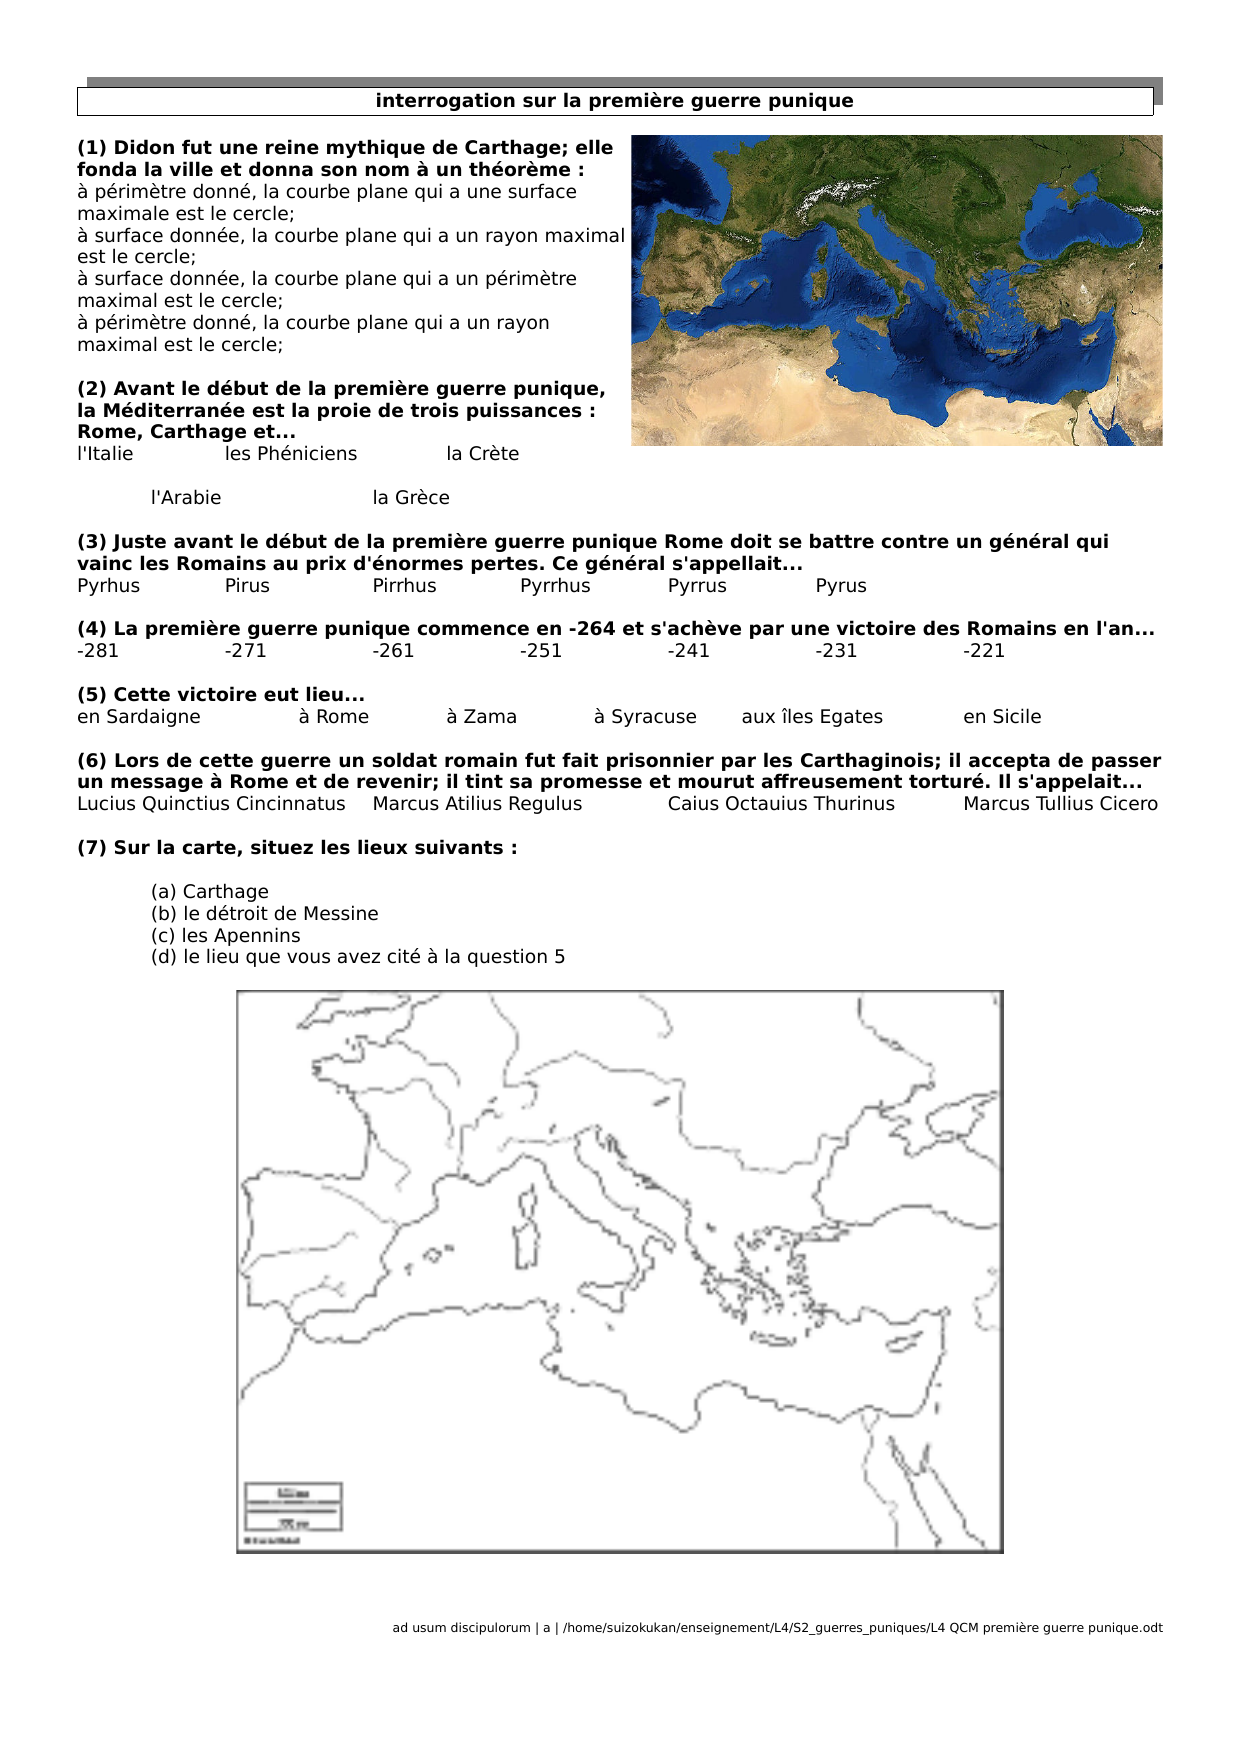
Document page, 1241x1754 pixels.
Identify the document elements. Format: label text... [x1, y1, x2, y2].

text en Sardaigne à Rome à Zama à Syracuse aux îles Egates en Sicile [77, 706, 1163, 728]
text (5) Cette victoire eut lieu... [77, 684, 1163, 706]
text (b) le détroit de Messine [77, 903, 1163, 925]
picture [236, 990, 1004, 1554]
text à périmètre donné, la courbe plane qui a un rayon maximal est le cercle; [77, 312, 631, 356]
text (2) Avant le début de la première guerre punique, la Méditerranée est la proie de trois puissances : Rome, Carthage et... [77, 378, 631, 443]
picture [631, 135, 1163, 446]
text Lucius Quinctius Cincinnatus Marcus Atilius Regulus Caius Octauius Thurinus Marcus Tullius Cicero [77, 793, 1163, 815]
text l'Italie les Phéniciens la Crète [77, 443, 1163, 465]
text interrogation sur la première guerre punique [78, 88, 1153, 115]
text -281 -271 -261 -251 -241 -231 -221 [77, 640, 1163, 662]
text (6) Lors de cette guerre un soldat romain fut fait prisonnier par les Carthaginois; il accepta de passer un message à Rome et de revenir; il tint sa promesse et mourut affreusement torturé. Il s'appelait... [77, 750, 1163, 793]
text (3) Juste avant le début de la première guerre punique Rome doit se battre contre un général qui vainc les Romains au prix d'énormes pertes. Ce général s'appellait... [77, 531, 1163, 575]
text à surface donnée, la courbe plane qui a un périmètre maximal est le cercle; [77, 268, 631, 312]
text (1) Didon fut une reine mythique de Carthage; elle fonda la ville et donna son nom à un théorème : [77, 137, 631, 181]
text l'Arabie la Grèce [77, 487, 1163, 509]
text (c) les Apennins [77, 925, 1163, 947]
text (7) Sur la carte, situez les lieux suivants : [77, 837, 1163, 859]
text Pyrhus Pirus Pirrhus Pyrrhus Pyrrus Pyrus [77, 575, 1163, 597]
text à surface donnée, la courbe plane qui a un rayon maximal est le cercle; [77, 225, 631, 268]
text (d) le lieu que vous avez cité à la question 5 [77, 947, 1163, 968]
text à périmètre donné, la courbe plane qui a une surface maximale est le cercle; [77, 181, 631, 225]
text (4) La première guerre punique commence en -264 et s'achève par une victoire des Romains en l'an... [77, 618, 1163, 640]
text (a) Carthage [77, 881, 1163, 903]
